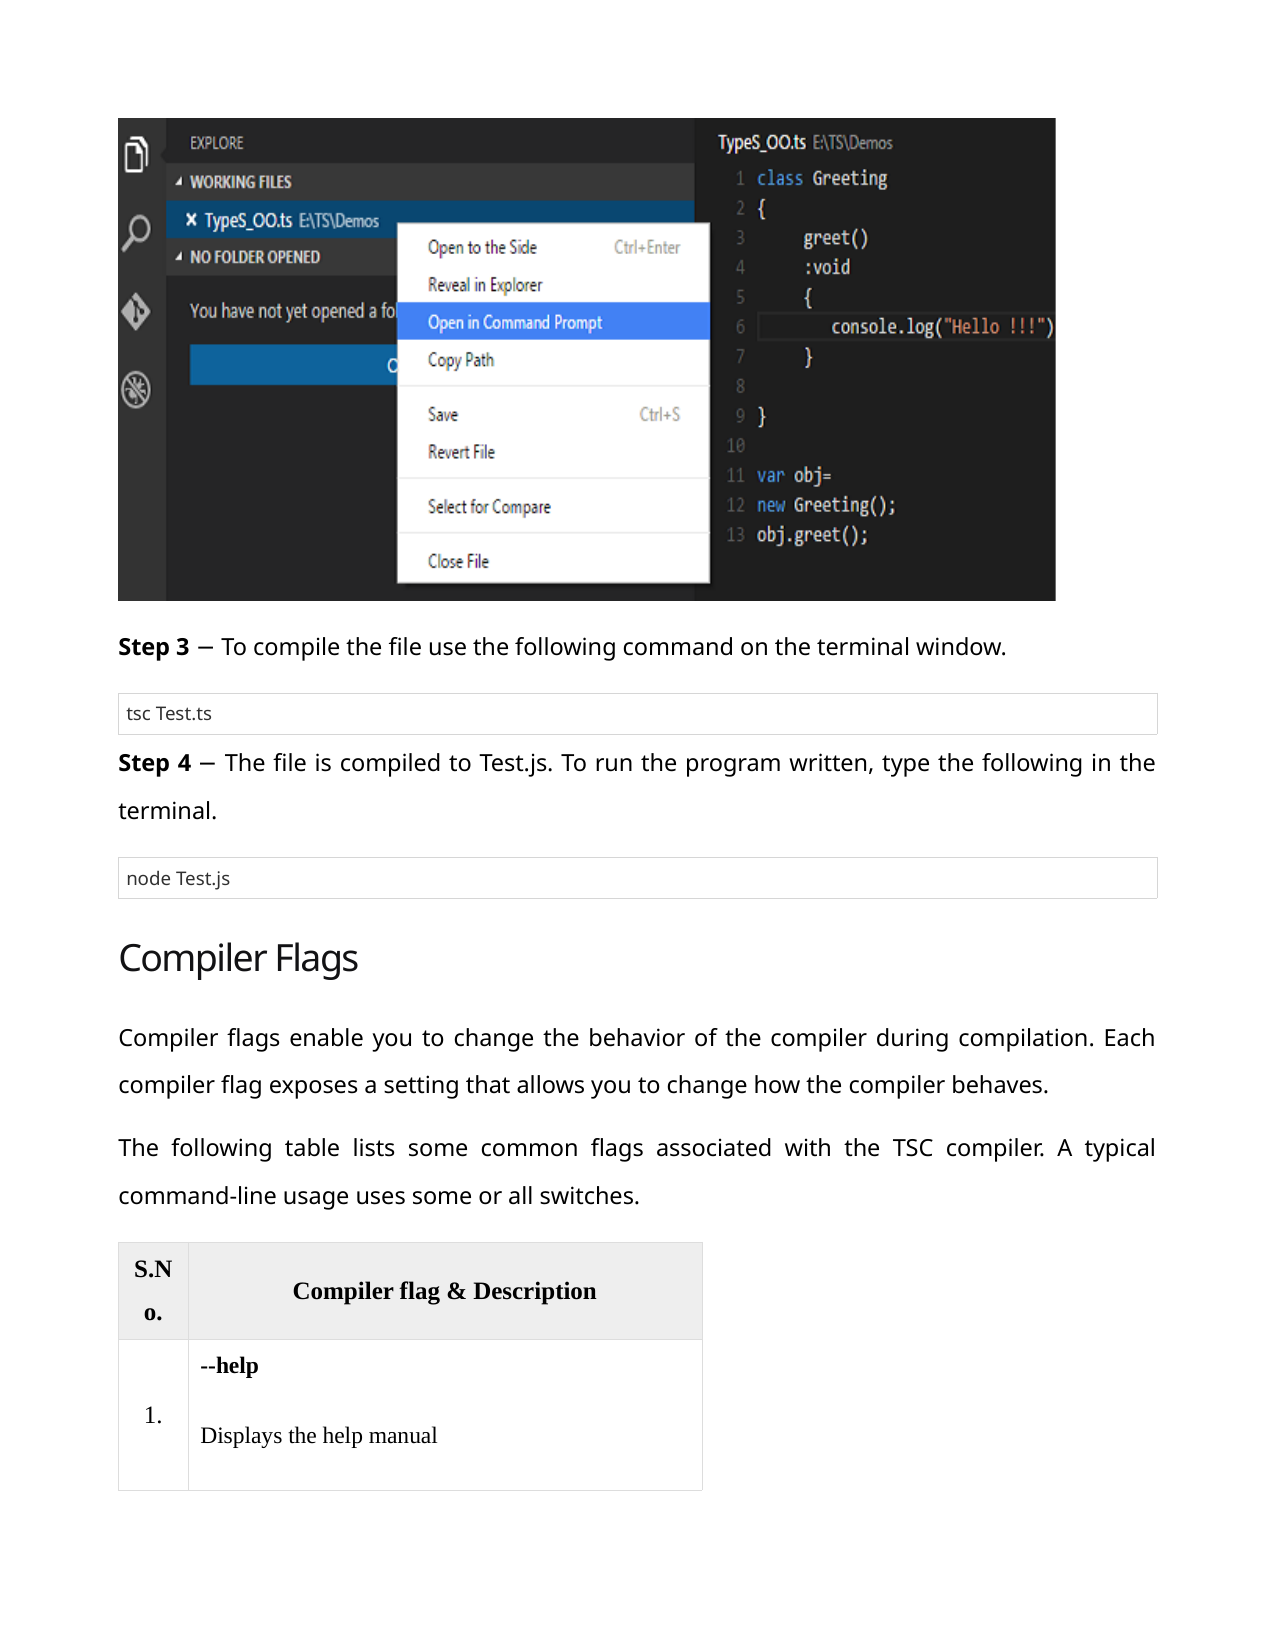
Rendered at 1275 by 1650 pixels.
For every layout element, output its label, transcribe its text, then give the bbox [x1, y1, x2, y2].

picture [118, 118, 1056, 601]
text Compiler flags enable you to change the behavior of the compiler during compilation. Each compiler flag exposes a setting that allows you to change how the compiler behaves. [118, 1021, 1157, 1101]
table_cell 1. [119, 1340, 188, 1490]
table_header S.No. [119, 1243, 188, 1339]
text Step 3 − To compile the file use the following command on the terminal window. [118, 630, 1157, 662]
text node Test.js [119, 858, 1157, 898]
table_cell --help Displays the help manual [189, 1340, 702, 1490]
table_header Compiler flag & Description [189, 1243, 702, 1339]
text tsc Test.ts [119, 694, 1157, 734]
subtitle Compiler Flags [118, 932, 1157, 983]
text Step 4 − The file is compiled to Test.js. To run the program written, type the following in the terminal. [118, 746, 1157, 826]
text The following table lists some common flags associated with the TSC compiler. A typical command-line usage uses some or all switches. [118, 1131, 1157, 1211]
